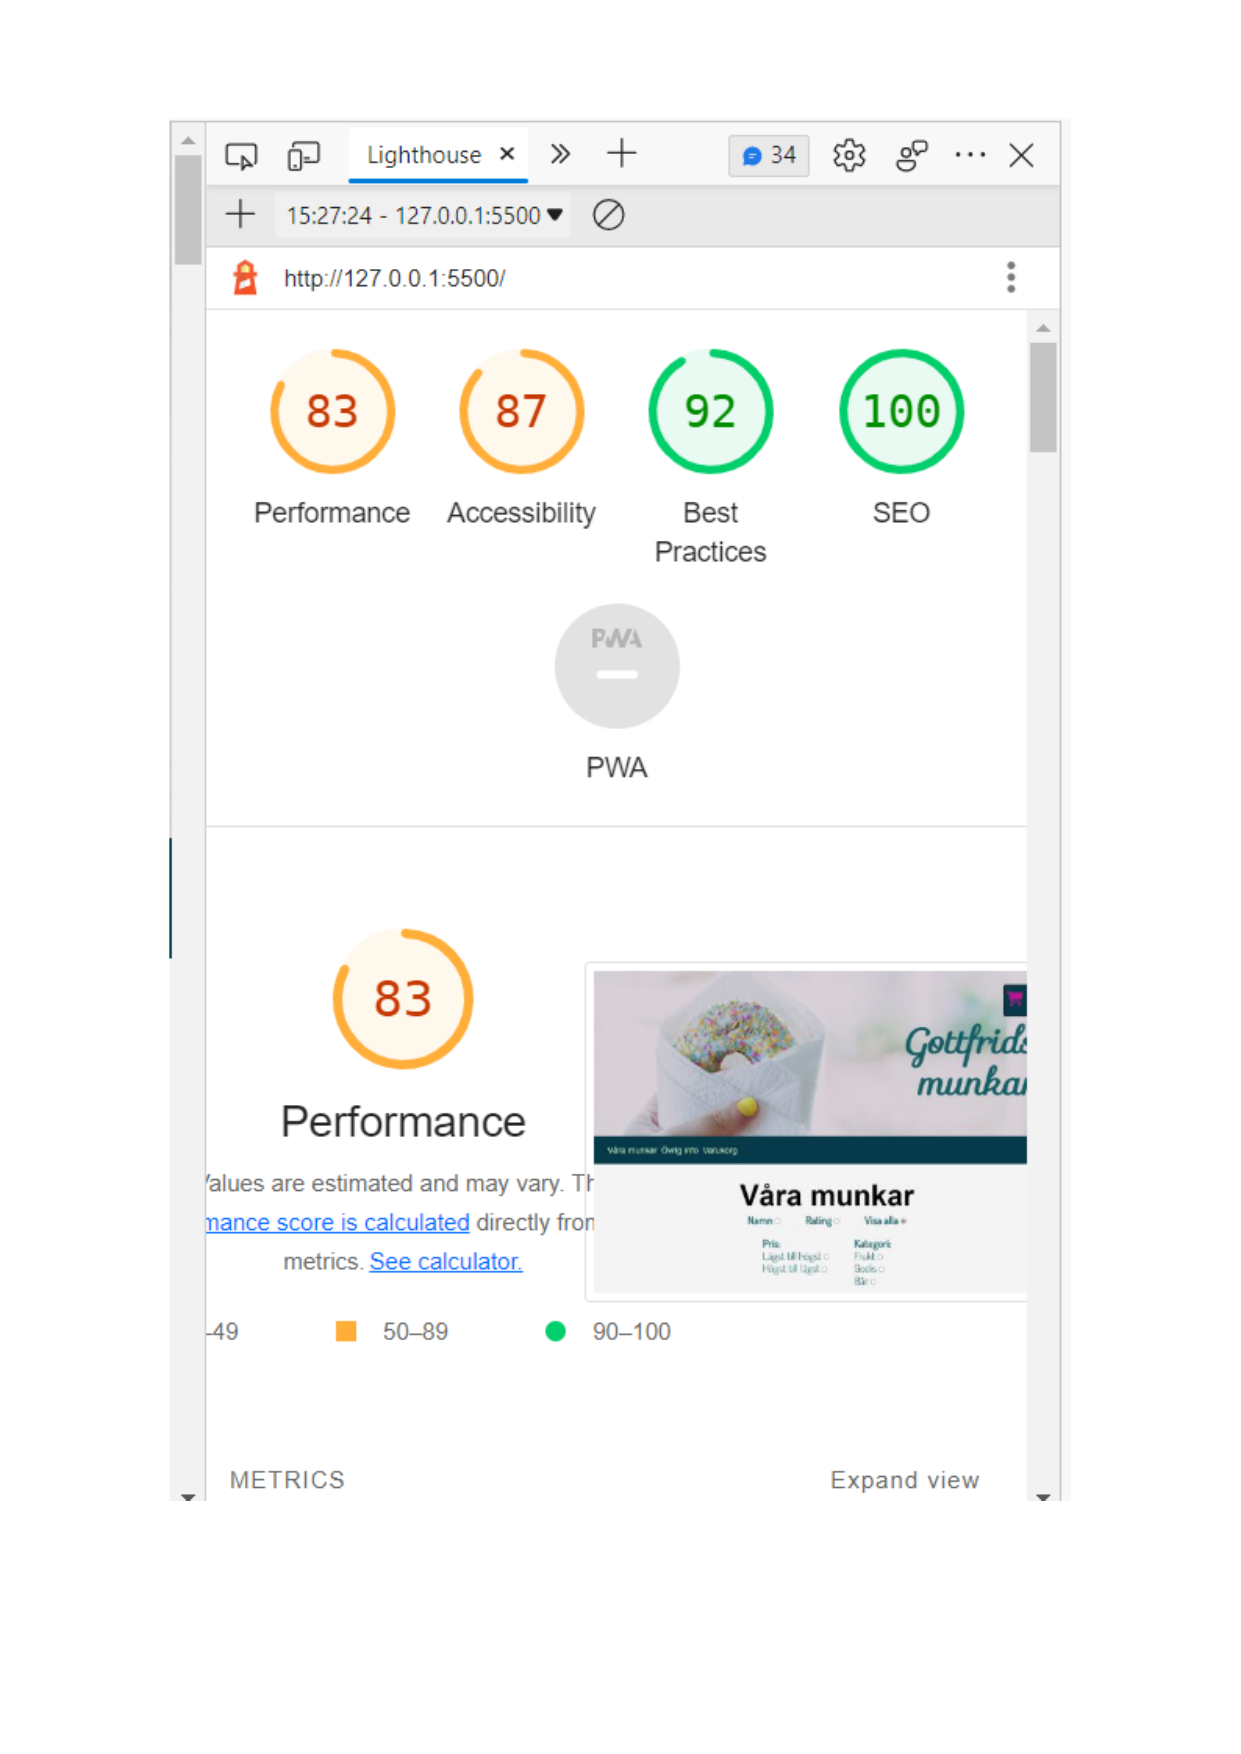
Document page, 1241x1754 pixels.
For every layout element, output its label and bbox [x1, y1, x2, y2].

picture [169, 118, 1071, 1501]
